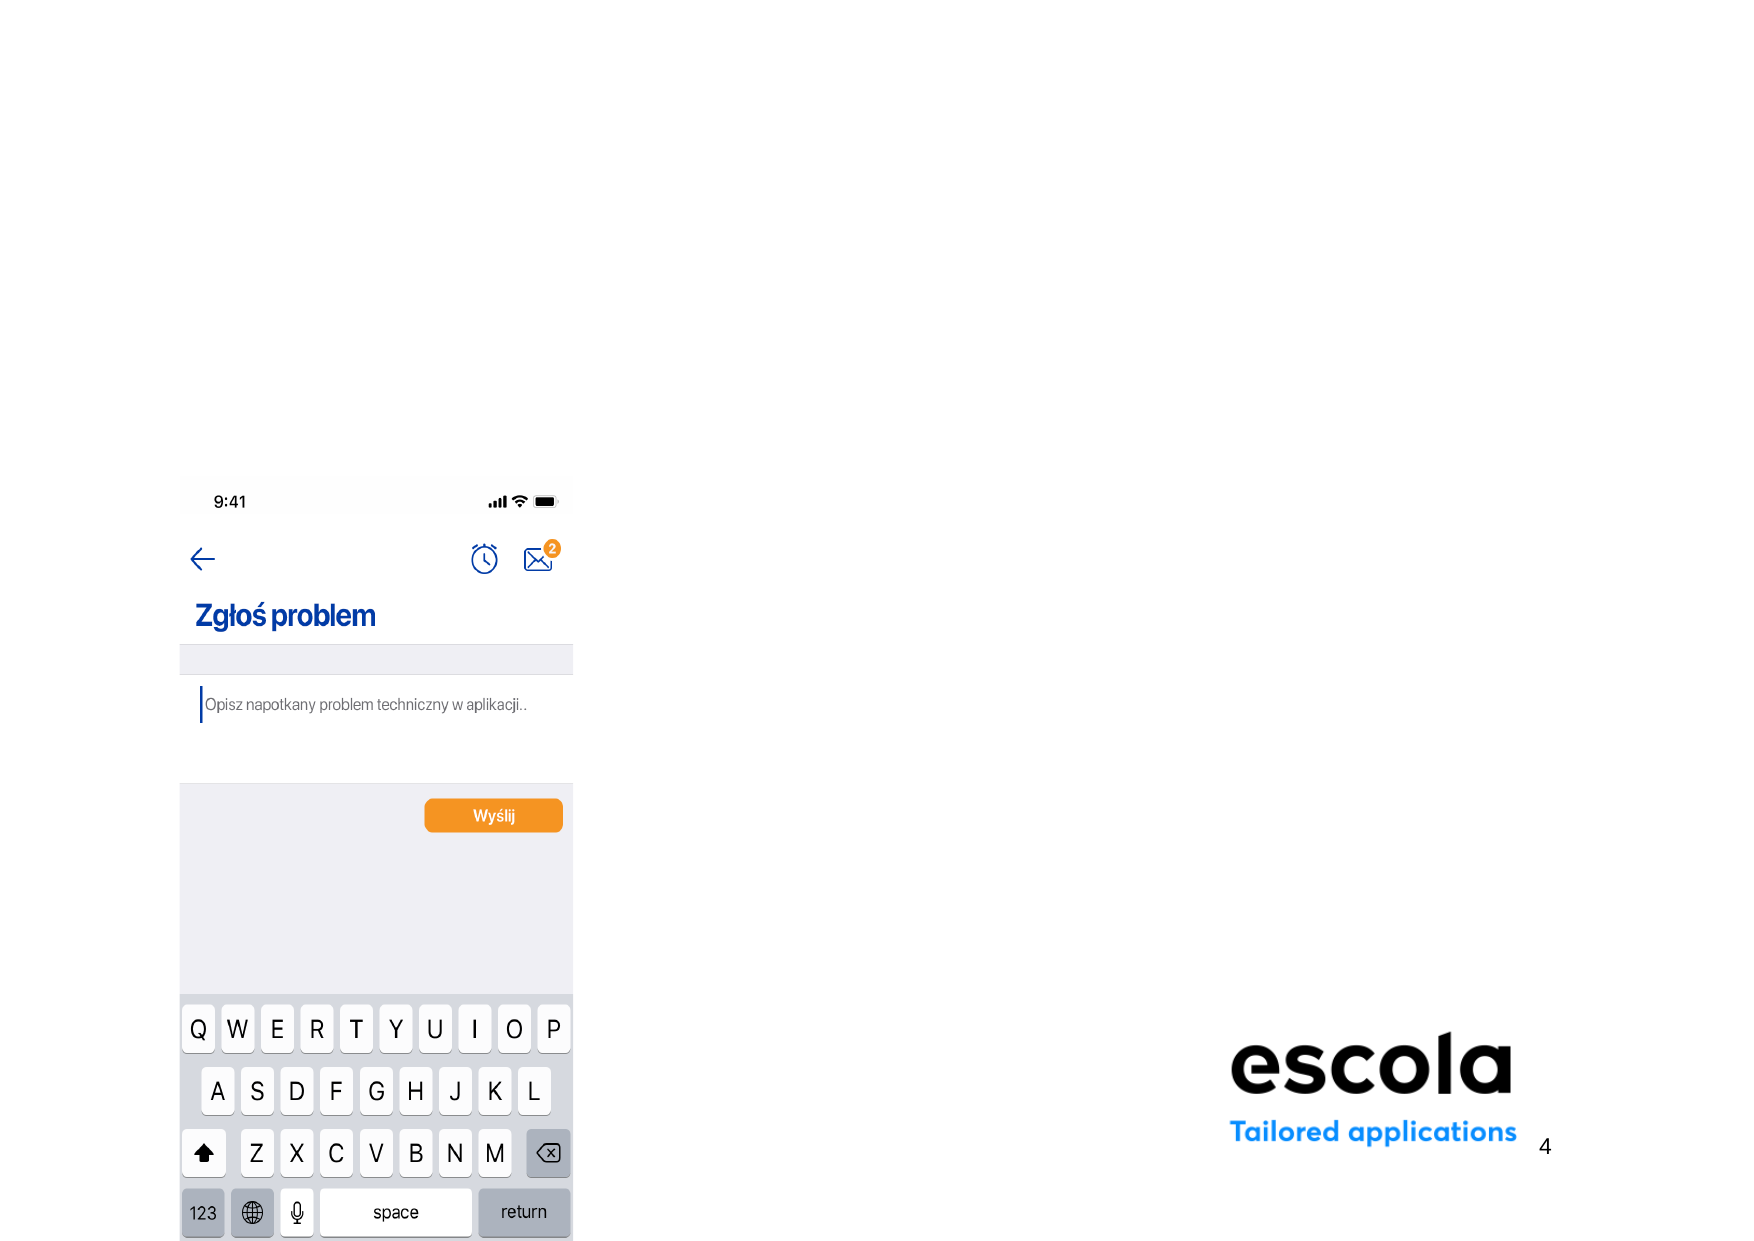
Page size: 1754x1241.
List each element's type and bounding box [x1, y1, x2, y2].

picture [1208, 1019, 1531, 1157]
picture [179, 476, 574, 1241]
